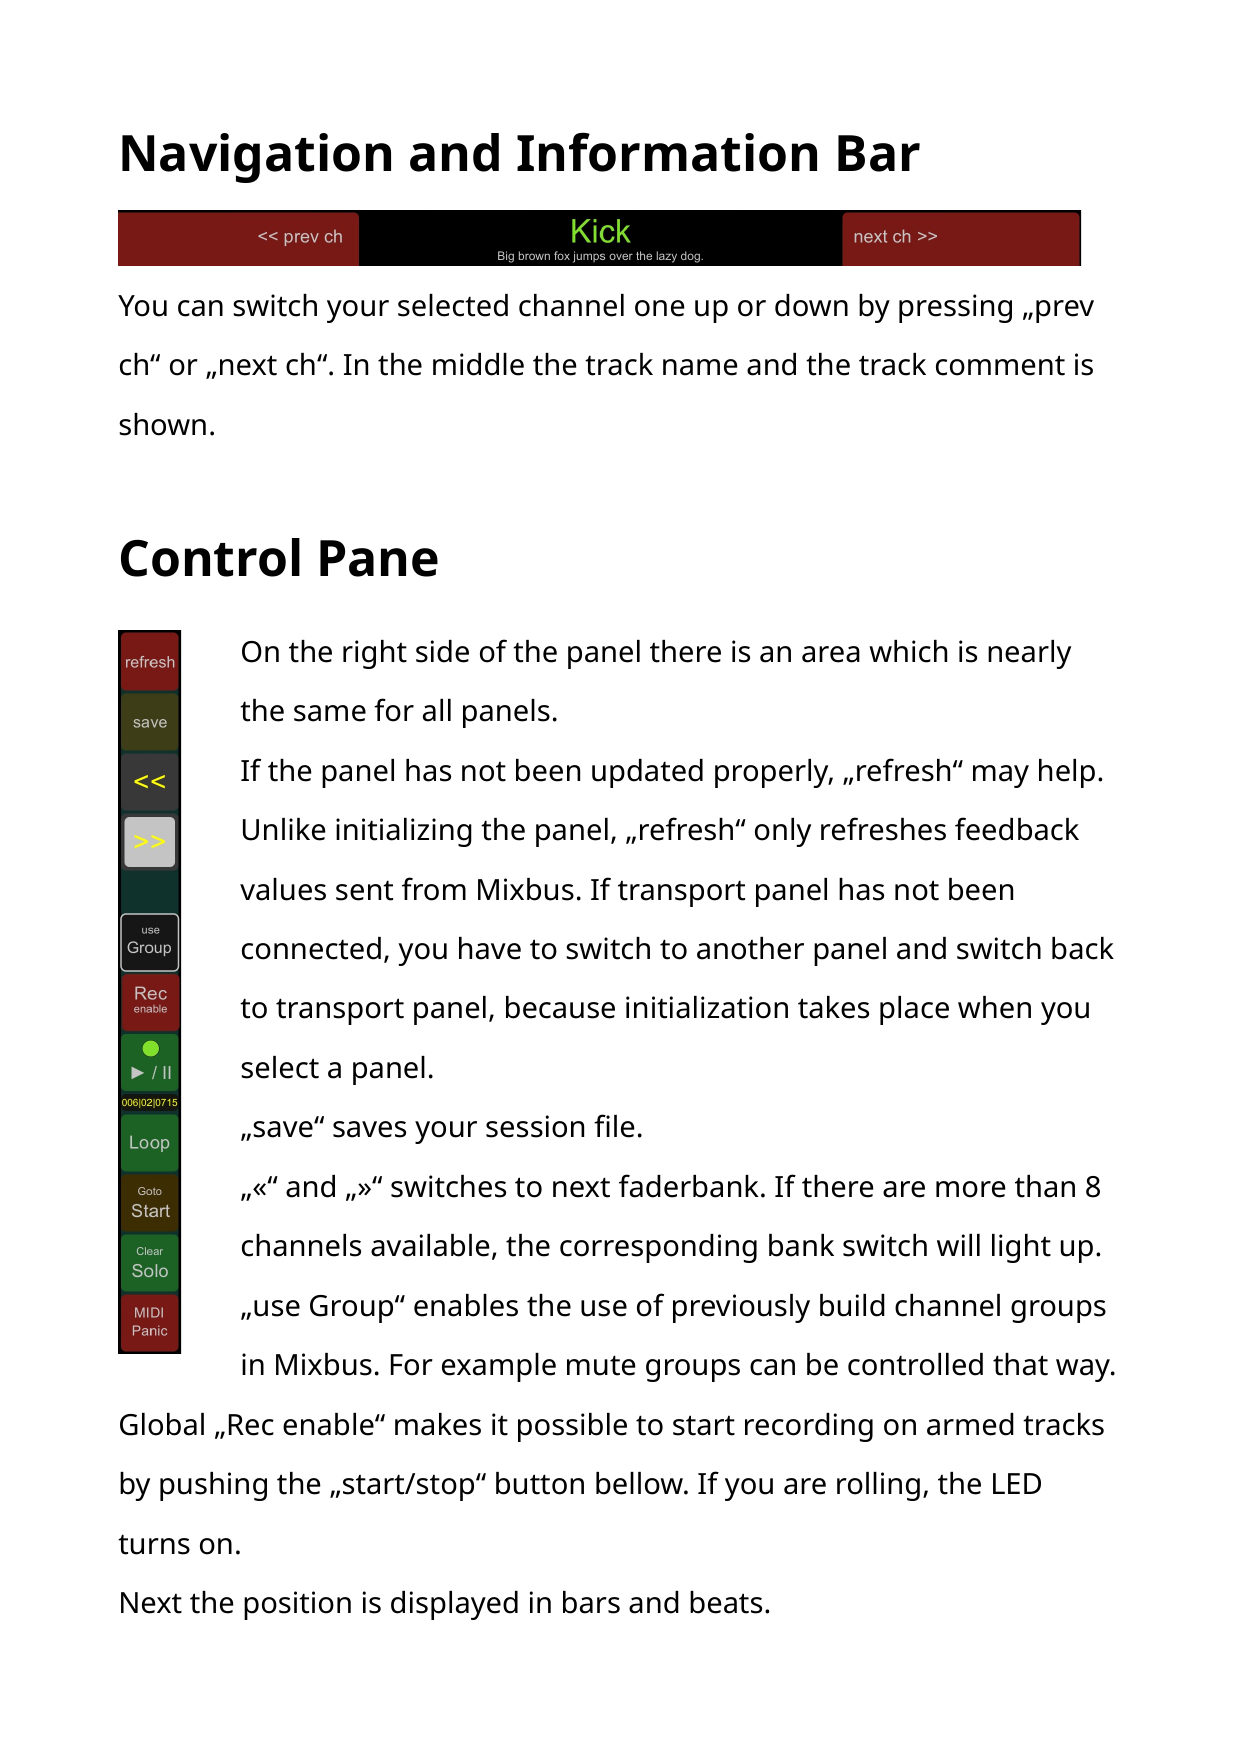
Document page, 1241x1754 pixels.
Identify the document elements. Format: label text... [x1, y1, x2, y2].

text Navigation and Information Bar [118, 118, 1122, 186]
text Global „Rec enable“ makes it possible to start recording on armed tracks by pushing the „start/stop“ button bellow. If you are rolling, the LED turns on. [118, 1404, 1122, 1563]
picture [118, 210, 1082, 266]
text You can switch your selected channel one up or down by pressing „prev ch“ or „next ch“. In the middle the track name and the track comment is shown. [118, 226, 1122, 444]
text Next the position is displayed in bars and beats. [118, 1582, 1122, 1622]
text „save“ saves your session file. [182, 1107, 1122, 1146]
text On the right side of the panel there is an area which is nearly the same for all panels. [182, 631, 1122, 730]
text Control Pane [118, 523, 1122, 591]
text „use Group“ enables the use of previously build channel groups in Mixbus. For example mute groups can be controlled that way. [118, 1285, 1122, 1384]
text If the panel has not been updated properly, „refresh“ may help. Unlike initializing the panel, „refresh“ only refreshes feedback values sent from Mixbus. If transport panel has not been connected, you have to switch to another panel and switch back to transport panel, because initialization takes place when you select a panel. [182, 750, 1122, 1087]
picture [118, 630, 182, 1354]
text „«“ and „»“ switches to next faderbank. If there are more than 8 channels available, the corresponding bank switch will light up. [182, 1166, 1122, 1265]
